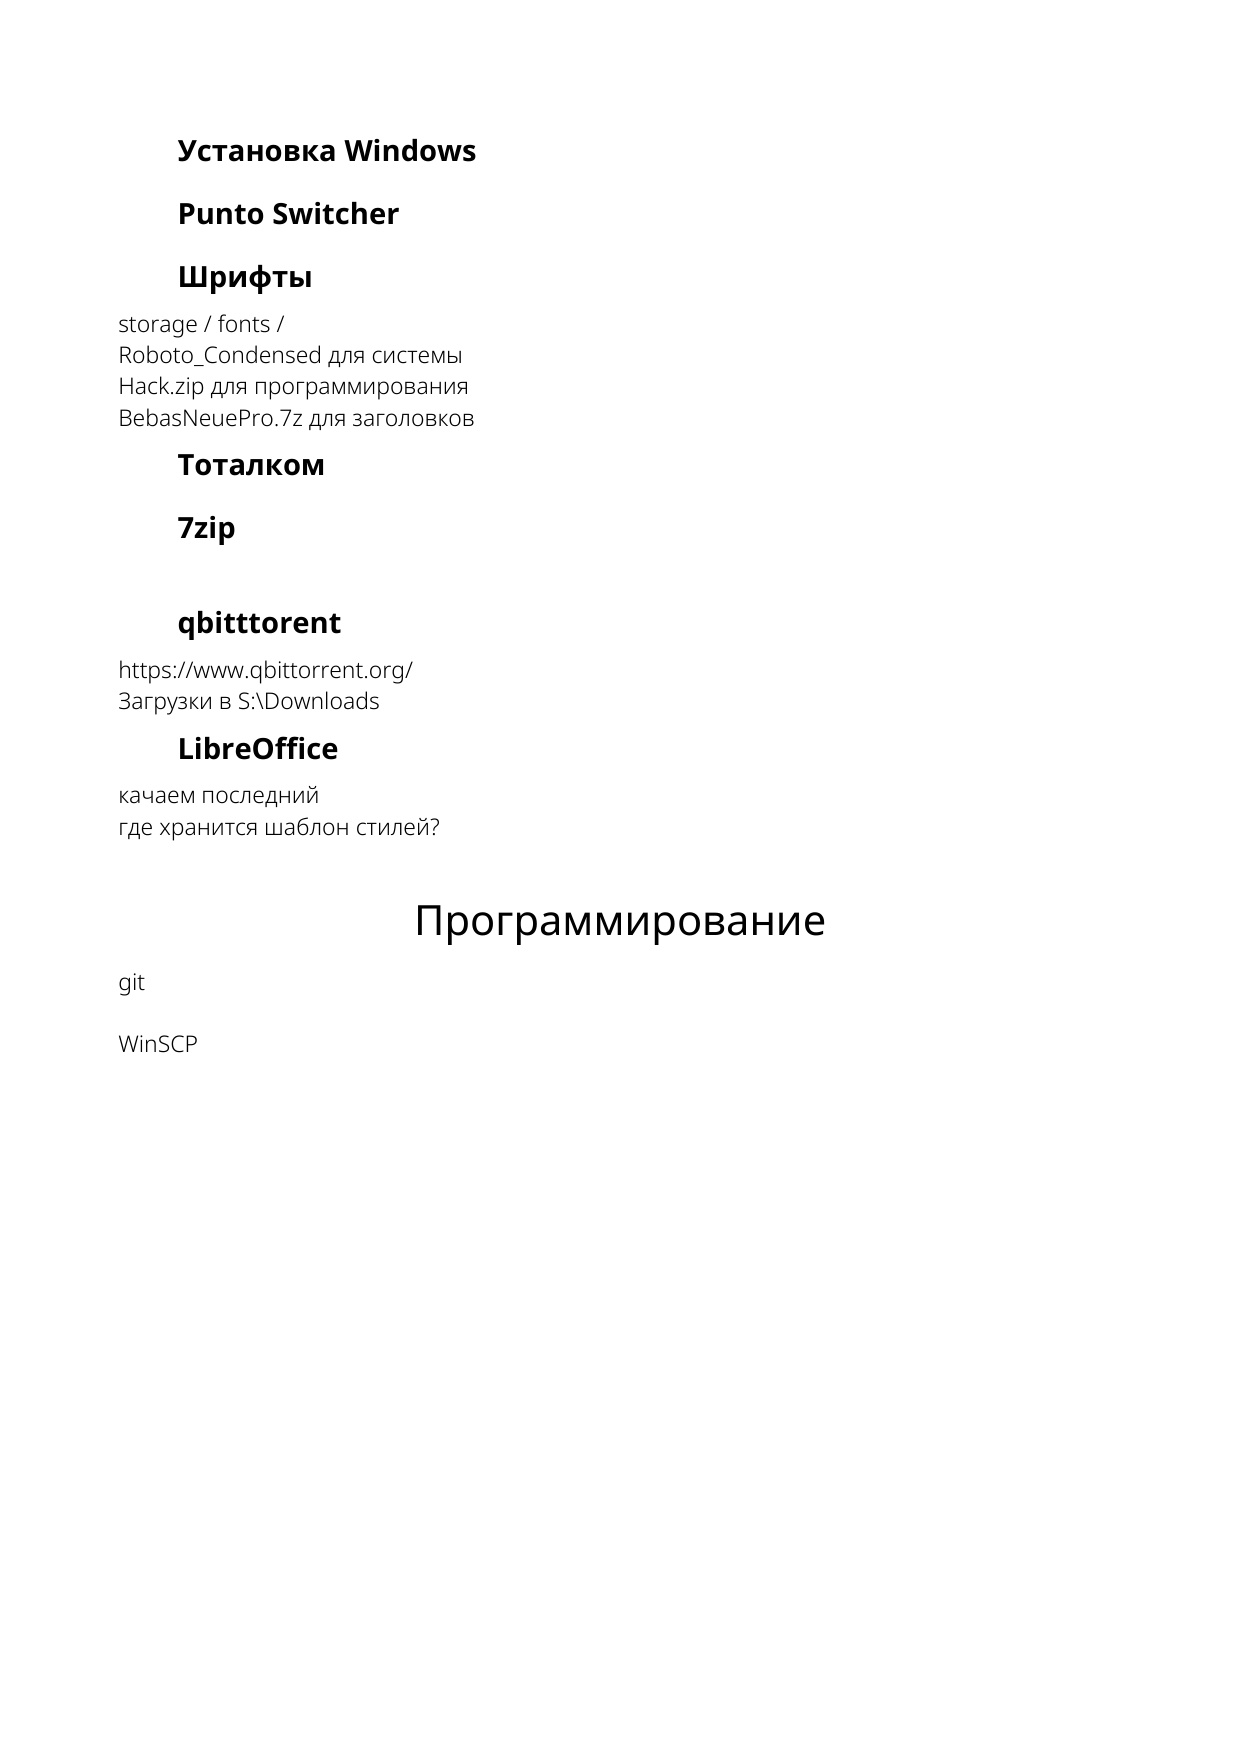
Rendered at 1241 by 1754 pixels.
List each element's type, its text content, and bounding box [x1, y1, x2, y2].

subtitle Программирование [118, 891, 1122, 948]
subtitle Тоталком [177, 444, 1122, 484]
subtitle Установка Windows [177, 130, 1122, 169]
text storage / fonts / [118, 308, 1122, 339]
subtitle qbitttorent [177, 602, 1122, 642]
text BebasNeuePro.7z для заголовков [118, 402, 1122, 433]
text https://www.qbittorrent.org/ [118, 654, 1122, 685]
text где хранится шаблон стилей? [118, 811, 1122, 842]
text WinSCP [118, 1028, 1122, 1059]
text Roboto_Condensed для системы [118, 339, 1122, 370]
text Загрузки в S:\Downloads [118, 685, 1122, 716]
text качаем последний [118, 779, 1122, 811]
subtitle 7zip [177, 508, 1122, 547]
subtitle Шрифты [177, 256, 1122, 296]
text Hack.zip для программирования [118, 370, 1122, 402]
subtitle LibreOffice [177, 728, 1122, 768]
text git [118, 965, 1122, 997]
subtitle Punto Switcher [177, 193, 1122, 233]
